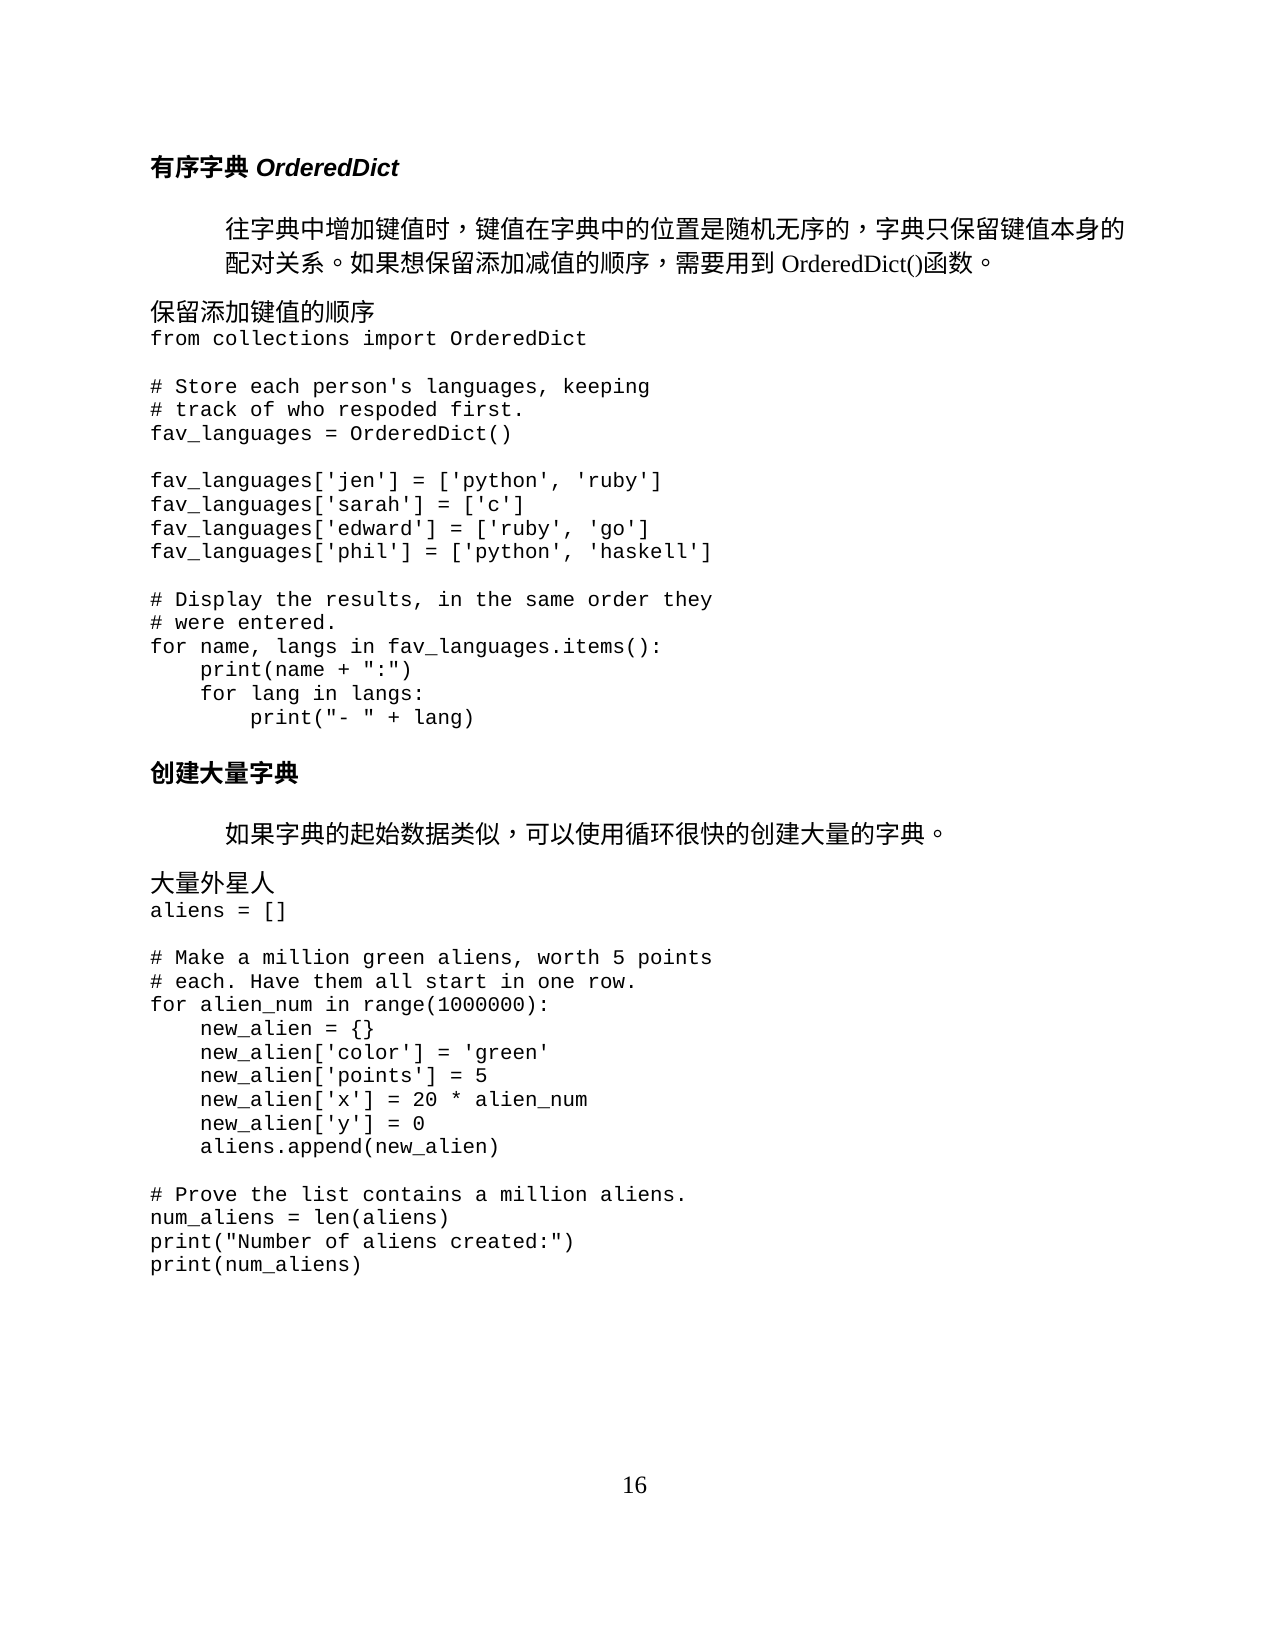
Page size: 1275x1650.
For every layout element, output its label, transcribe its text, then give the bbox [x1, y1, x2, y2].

text 往字典中增加键值时，键值在字典中的位置是随机无序的，字典只保留键值本身的配对关系。如果想保留添加减值的顺序，需要用到 OrderedDict()函数。 [225, 211, 1125, 279]
text 如果字典的起始数据类似，可以使用循环很快的创建大量的字典。 [225, 817, 1125, 851]
subtitle 有序字典 OrderedDict [150, 150, 1125, 184]
text print("- " + lang) [150, 707, 1125, 730]
text new_alien['x'] = 20 * alien_num [150, 1089, 1125, 1113]
text 保留添加键值的顺序 [150, 294, 1125, 328]
text print(num_aliens) [150, 1254, 1125, 1278]
text for lang in langs: [150, 683, 1125, 707]
text # were entered. [150, 612, 1125, 636]
text print("Number of aliens created:") [150, 1231, 1125, 1254]
text fav_languages['jen'] = ['python', 'ruby'] [150, 470, 1125, 494]
text # Make a million green aliens, worth 5 points [150, 947, 1125, 971]
text aliens = [] [150, 900, 1125, 923]
text new_alien['y'] = 0 [150, 1113, 1125, 1136]
text # Store each person's languages, keeping [150, 376, 1125, 399]
text num_aliens = len(aliens) [150, 1207, 1125, 1231]
text fav_languages = OrderedDict() [150, 423, 1125, 447]
text new_alien['color'] = 'green' [150, 1042, 1125, 1065]
text for alien_num in range(1000000): [150, 994, 1125, 1018]
text # Prove the list contains a million aliens. [150, 1183, 1125, 1207]
text # each. Have them all start in one row. [150, 971, 1125, 994]
text print(name + ":") [150, 659, 1125, 683]
text aliens.append(new_alien) [150, 1136, 1125, 1160]
subtitle 创建大量字典 [150, 755, 1125, 789]
text 大量外星人 [150, 866, 1125, 900]
text new_alien = {} [150, 1018, 1125, 1042]
text # track of who respoded first. [150, 399, 1125, 423]
text fav_languages['phil'] = ['python', 'haskell'] [150, 541, 1125, 565]
text for name, langs in fav_languages.items(): [150, 636, 1125, 659]
text new_alien['points'] = 5 [150, 1065, 1125, 1089]
text fav_languages['edward'] = ['ruby', 'go'] [150, 518, 1125, 541]
text fav_languages['sarah'] = ['c'] [150, 494, 1125, 518]
text from collections import OrderedDict [150, 328, 1125, 352]
text # Display the results, in the same order they [150, 588, 1125, 612]
